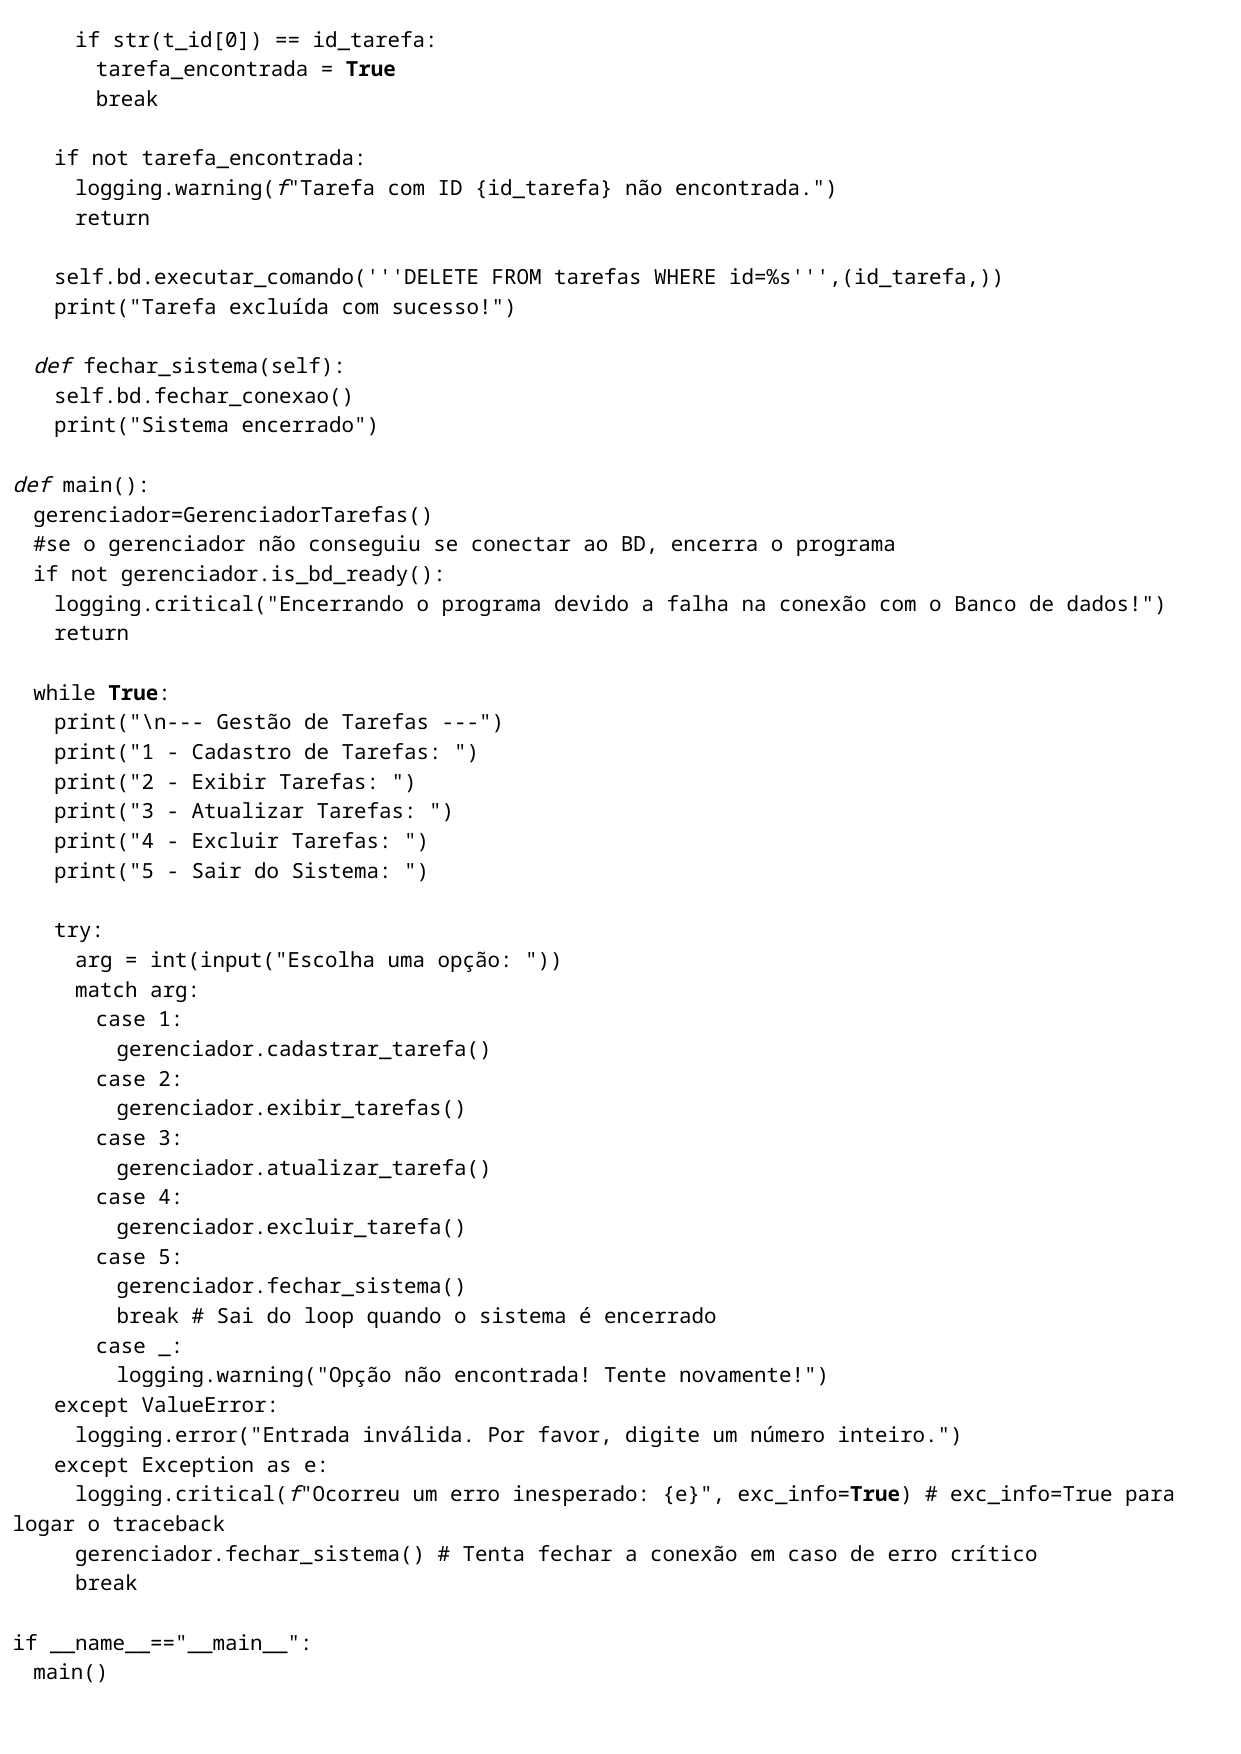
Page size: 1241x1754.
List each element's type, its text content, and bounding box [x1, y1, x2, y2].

text print("3 - Atualizar Tarefas: ") [12, 795, 1211, 825]
text #se o gerenciador não conseguiu se conectar ao BD, encerra o programa [12, 528, 1211, 558]
text def fechar_sistema(self): [12, 350, 1211, 380]
text match arg: [12, 973, 1211, 1003]
text while True: [12, 677, 1211, 706]
text logging.critical(f"Ocorreu um erro inesperado: {e}", exc_info=True) # exc_info=True para logar o traceback [12, 1478, 1211, 1537]
text return [12, 202, 1211, 231]
text if not tarefa_encontrada: [12, 142, 1211, 172]
text print("Tarefa excluída com sucesso!") [12, 291, 1211, 320]
text self.bd.executar_comando('''DELETE FROM tarefas WHERE id=%s''',(id_tarefa,)) [12, 261, 1211, 291]
text logging.critical("Encerrando o programa devido a falha na conexão com o Banco de dados!") [12, 587, 1211, 617]
text gerenciador.cadastrar_tarefa() [12, 1033, 1211, 1062]
text self.bd.fechar_conexao() [12, 380, 1211, 409]
text tarefa_encontrada = True [12, 53, 1211, 83]
text if not gerenciador.is_bd_ready(): [12, 558, 1211, 587]
text logging.warning("Opção não encontrada! Tente novamente!") [12, 1359, 1211, 1389]
text logging.error("Entrada inválida. Por favor, digite um número inteiro.") [12, 1419, 1211, 1448]
text if __name__=="__main__": [12, 1627, 1211, 1656]
text print("1 - Cadastro de Tarefas: ") [12, 736, 1211, 766]
text break # Sai do loop quando o sistema é encerrado [12, 1300, 1211, 1330]
text gerenciador=GerenciadorTarefas() [12, 498, 1211, 528]
text case 3: [12, 1122, 1211, 1152]
text gerenciador.fechar_sistema() [12, 1270, 1211, 1300]
text case 5: [12, 1241, 1211, 1270]
text def main(): [12, 469, 1211, 498]
text except Exception as e: [12, 1448, 1211, 1478]
text print("2 - Exibir Tarefas: ") [12, 766, 1211, 795]
text break [12, 1567, 1211, 1597]
text break [12, 83, 1211, 112]
text except ValueError: [12, 1389, 1211, 1419]
text case 2: [12, 1062, 1211, 1092]
text gerenciador.excluir_tarefa() [12, 1211, 1211, 1241]
text gerenciador.fechar_sistema() # Tenta fechar a conexão em caso de erro crítico [12, 1537, 1211, 1567]
text arg = int(input("Escolha uma opção: ")) [12, 944, 1211, 973]
text case 4: [12, 1181, 1211, 1211]
text gerenciador.atualizar_tarefa() [12, 1152, 1211, 1181]
text print("\n--- Gestão de Tarefas ---") [12, 706, 1211, 736]
text gerenciador.exibir_tarefas() [12, 1092, 1211, 1122]
text if str(t_id[0]) == id_tarefa: [12, 23, 1211, 53]
text return [12, 617, 1211, 647]
text main() [12, 1656, 1211, 1686]
text try: [12, 914, 1211, 944]
text case 1: [12, 1003, 1211, 1033]
text print("Sistema encerrado") [12, 409, 1211, 439]
text print("5 - Sair do Sistema: ") [12, 855, 1211, 884]
text case _: [12, 1330, 1211, 1359]
text logging.warning(f"Tarefa com ID {id_tarefa} não encontrada.") [12, 172, 1211, 202]
text print("4 - Excluir Tarefas: ") [12, 825, 1211, 855]
